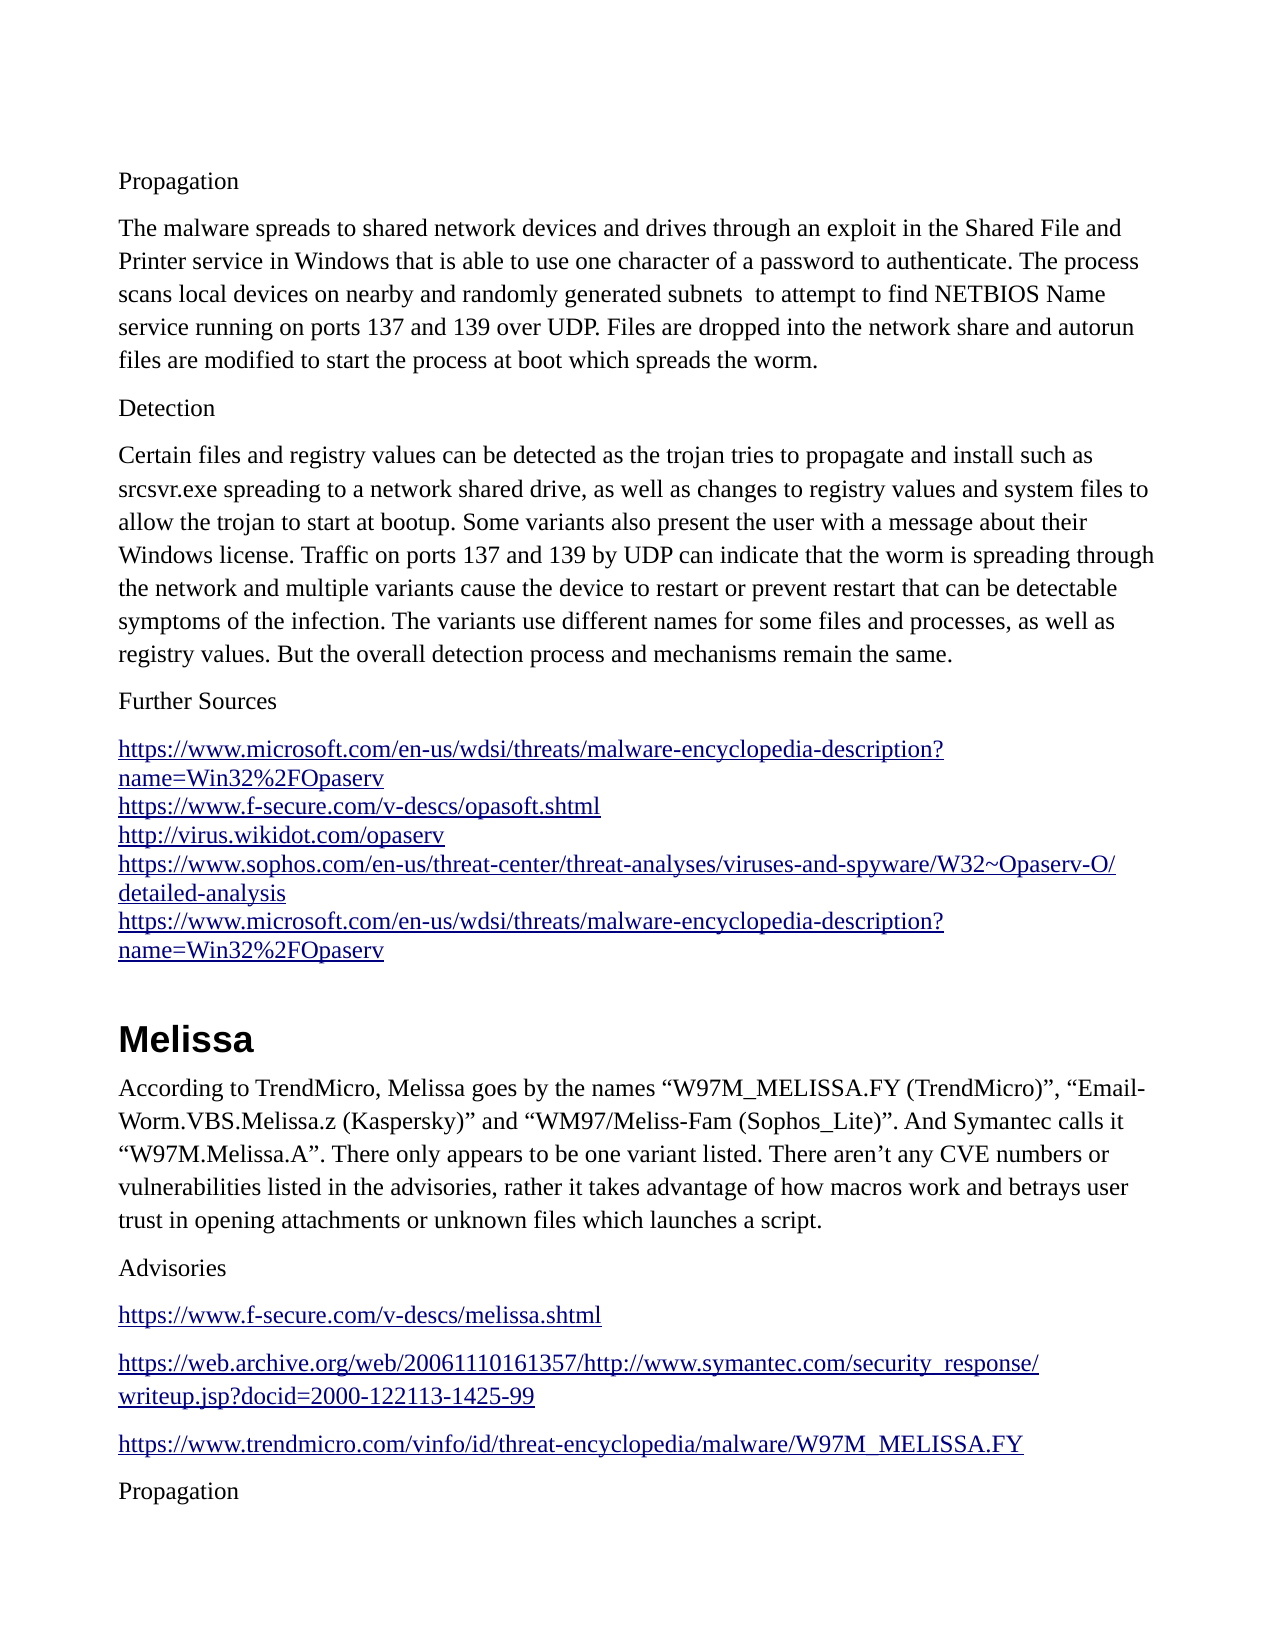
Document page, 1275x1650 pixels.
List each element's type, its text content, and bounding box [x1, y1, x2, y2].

text Advisories [118, 1253, 1157, 1282]
text The malware spreads to shared network devices and drives through an exploit in the Shared File and Printer service in Windows that is able to use one character of a password to authenticate. The process scans local devices on nearby and randomly generated subnets to attempt to find NETBIOS Name service running on ports 137 and 139 over UDP. Files are dropped into the network share and autorun files are modified to start the process at boot which spreads the worm. [118, 213, 1157, 374]
text Detection [118, 393, 1157, 422]
text https://www.trendmicro.com/vinfo/id/threat-encyclopedia/malware/W97M_MELISSA.FY [118, 1429, 1157, 1458]
text According to TrendMicro, Melissa goes by the names “W97M_MELISSA.FY (TrendMicro)”, “Email-Worm.VBS.Melissa.z (Kaspersky)” and “WM97/Meliss-Fam (Sophos_Lite)”. And Symantec calls it “W97M.Melissa.A”. There only appears to be one variant listed. There aren’t any CVE numbers or vulnerabilities listed in the advisories, rather it takes advantage of how macros work and betrays user trust in opening attachments or unknown files which launches a script. [118, 1073, 1157, 1234]
text https://www.sophos.com/en-us/threat-center/threat-analyses/viruses-and-spyware/W32~Opaserv-O/detailed-analysis [118, 849, 1157, 906]
text https://www.f-secure.com/v-descs/melissa.shtml [118, 1301, 1157, 1329]
text Propagation [118, 1476, 1157, 1505]
text https://www.f-secure.com/v-descs/opasoft.shtml [118, 791, 1157, 820]
text http://virus.wikidot.com/opaserv [118, 820, 1157, 849]
text Certain files and registry values can be detected as the trojan tries to propagate and install such as srcsvr.exe spreading to a network shared drive, as well as changes to registry values and system files to allow the trojan to start at bootup. Some variants also present the user with a message about their Windows license. Traffic on ports 137 and 139 by UDP can indicate that the worm is spreading through the network and multiple variants cause the device to restart or prevent restart that can be detectable symptoms of the infection. The variants use different names for some files and processes, as well as registry values. But the overall detection process and mechanisms remain the same. [118, 441, 1157, 667]
text https://web.archive.org/web/20061110161357/http://www.symantec.com/security_response/writeup.jsp?docid=2000-122113-1425-99 [118, 1348, 1157, 1410]
text Propagation [118, 166, 1157, 194]
subtitle Melissa [118, 1018, 1157, 1061]
text https://www.microsoft.com/en-us/wdsi/threats/malware-encyclopedia-description?name=Win32%2FOpaserv [118, 734, 1157, 791]
text https://www.microsoft.com/en-us/wdsi/threats/malware-encyclopedia-description?name=Win32%2FOpaserv [118, 906, 1157, 964]
text Further Sources [118, 686, 1157, 715]
